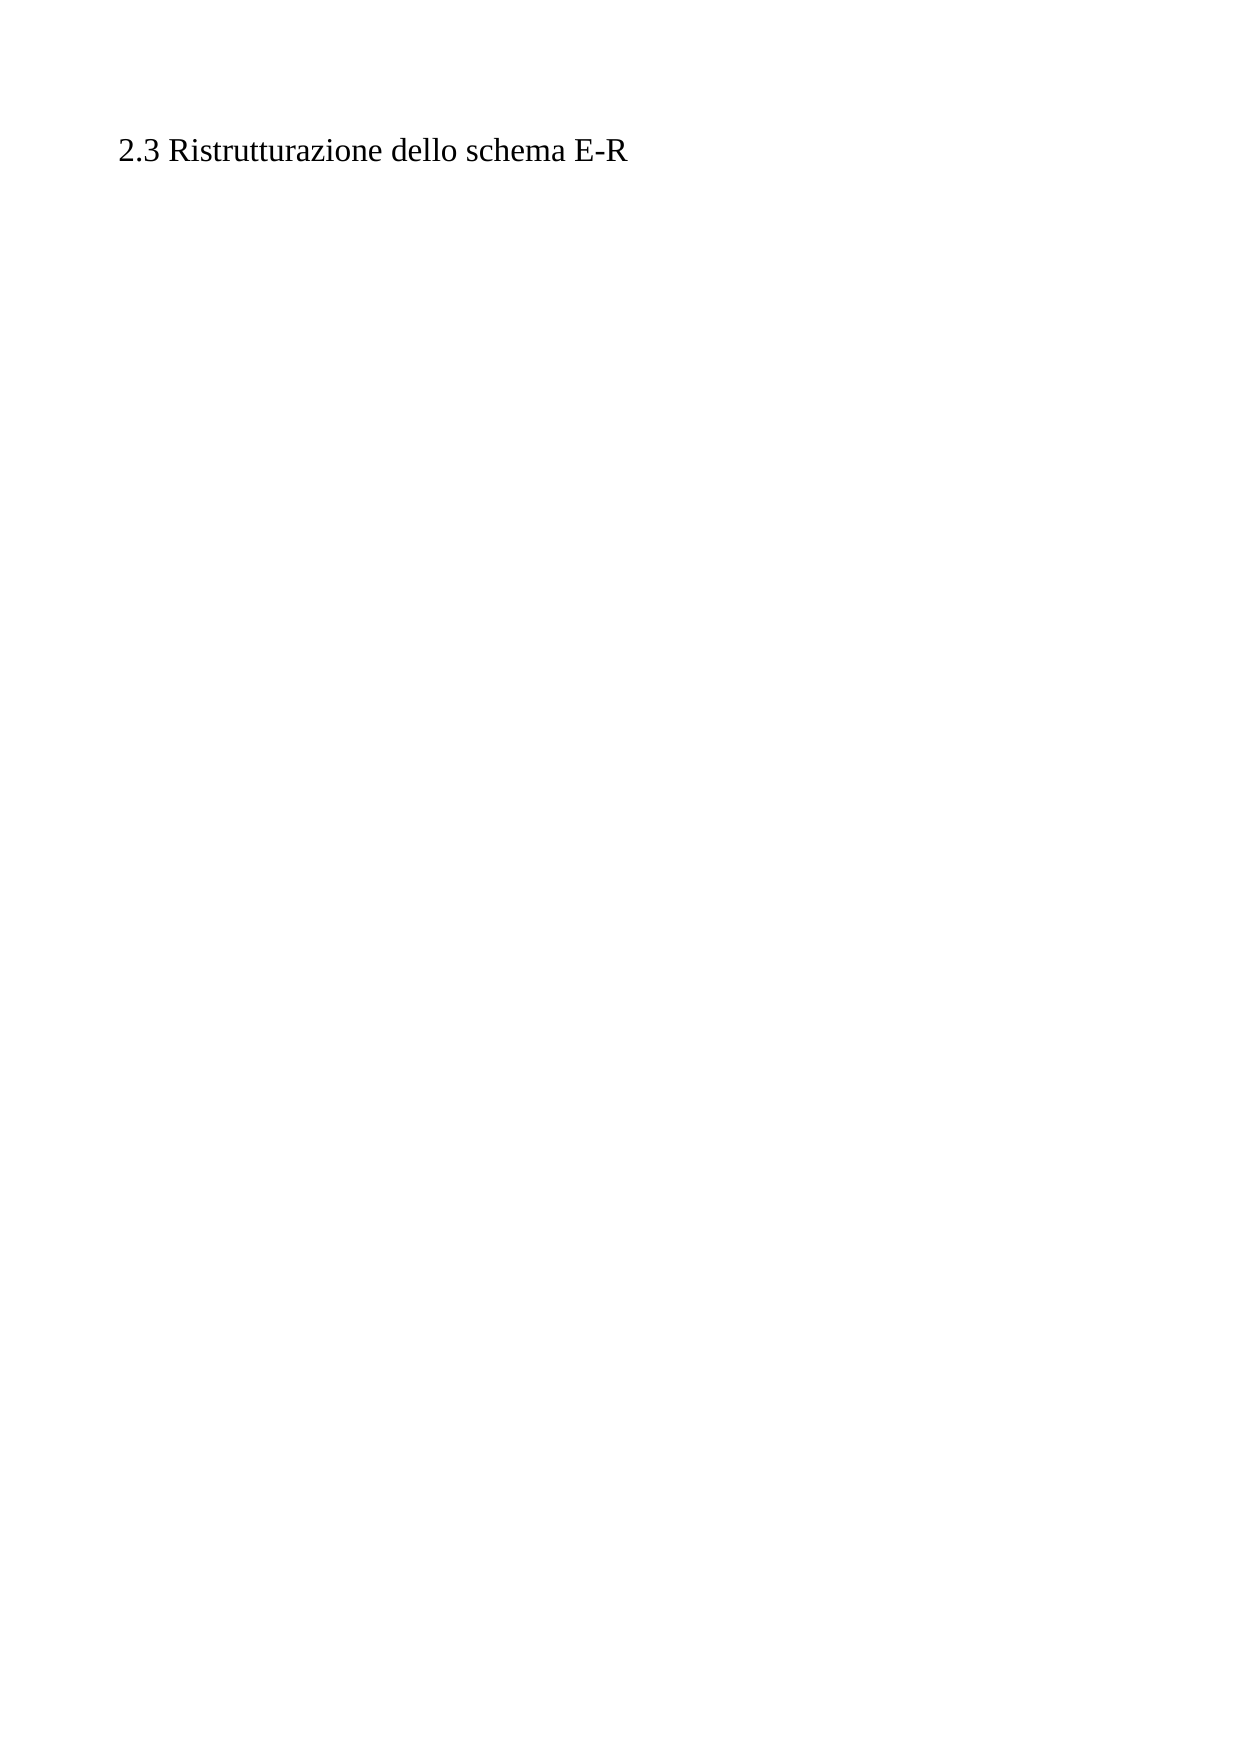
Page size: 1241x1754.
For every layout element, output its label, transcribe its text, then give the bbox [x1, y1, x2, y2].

text 2.3 Ristrutturazione dello schema E-R [118, 130, 1122, 168]
